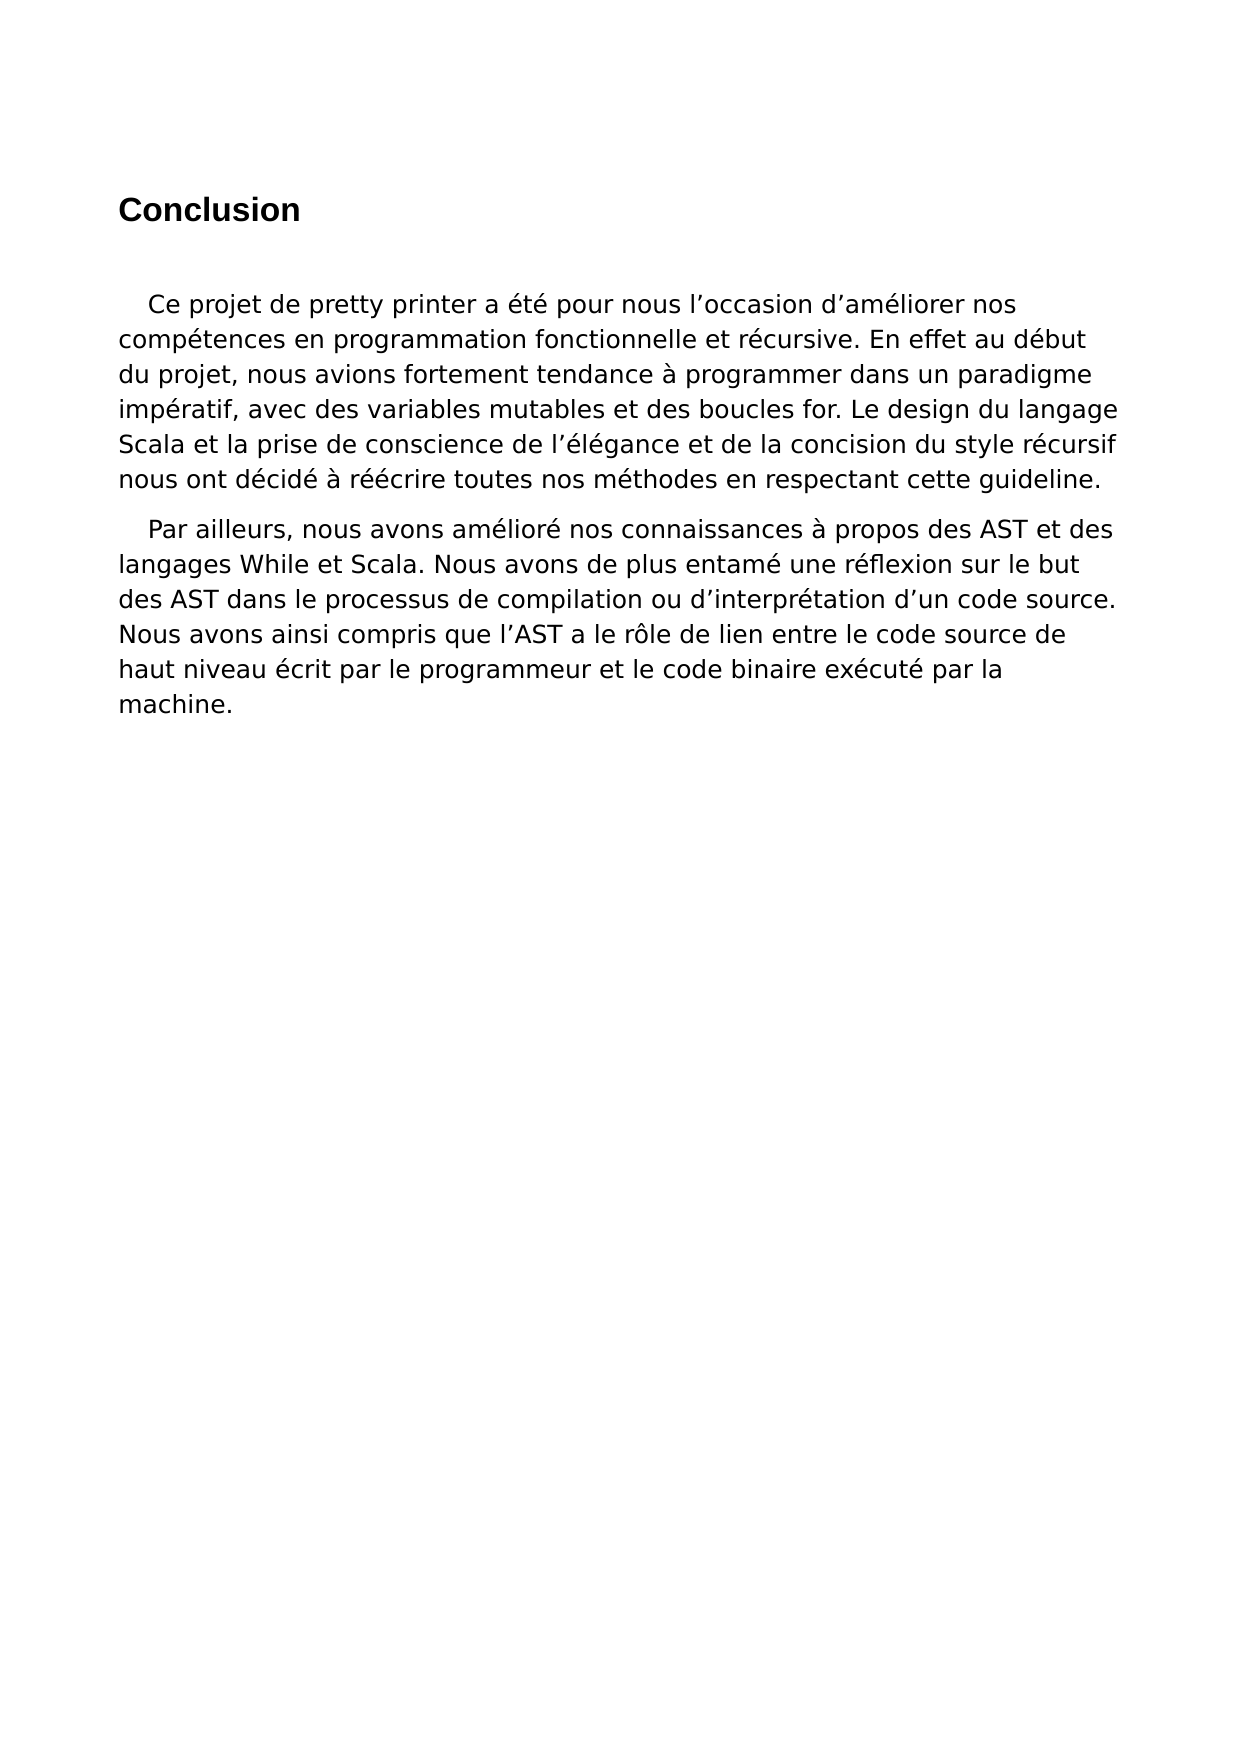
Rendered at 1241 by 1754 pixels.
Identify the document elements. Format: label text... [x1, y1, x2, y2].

subtitle Conclusion [118, 190, 1122, 229]
text Ce projet de pretty printer a été pour nous l’occasion d’améliorer nos compétences en programmation fonctionnelle et récursive. En effet au début du projet, nous avions fortement tendance à programmer dans un paradigme impératif, avec des variables mutables et des boucles for. Le design du langage Scala et la prise de conscience de l’élégance et de la concision du style récursif nous ont décidé à réécrire toutes nos méthodes en respectant cette guideline. [118, 290, 1122, 494]
text Par ailleurs, nous avons amélioré nos connaissances à propos des AST et des langages While et Scala. Nous avons de plus entamé une réflexion sur le but des AST dans le processus de compilation ou d’interprétation d’un code source. Nous avons ainsi compris que l’AST a le rôle de lien entre le code source de haut niveau écrit par le programmeur et le code binaire exécuté par la machine. [118, 515, 1122, 719]
